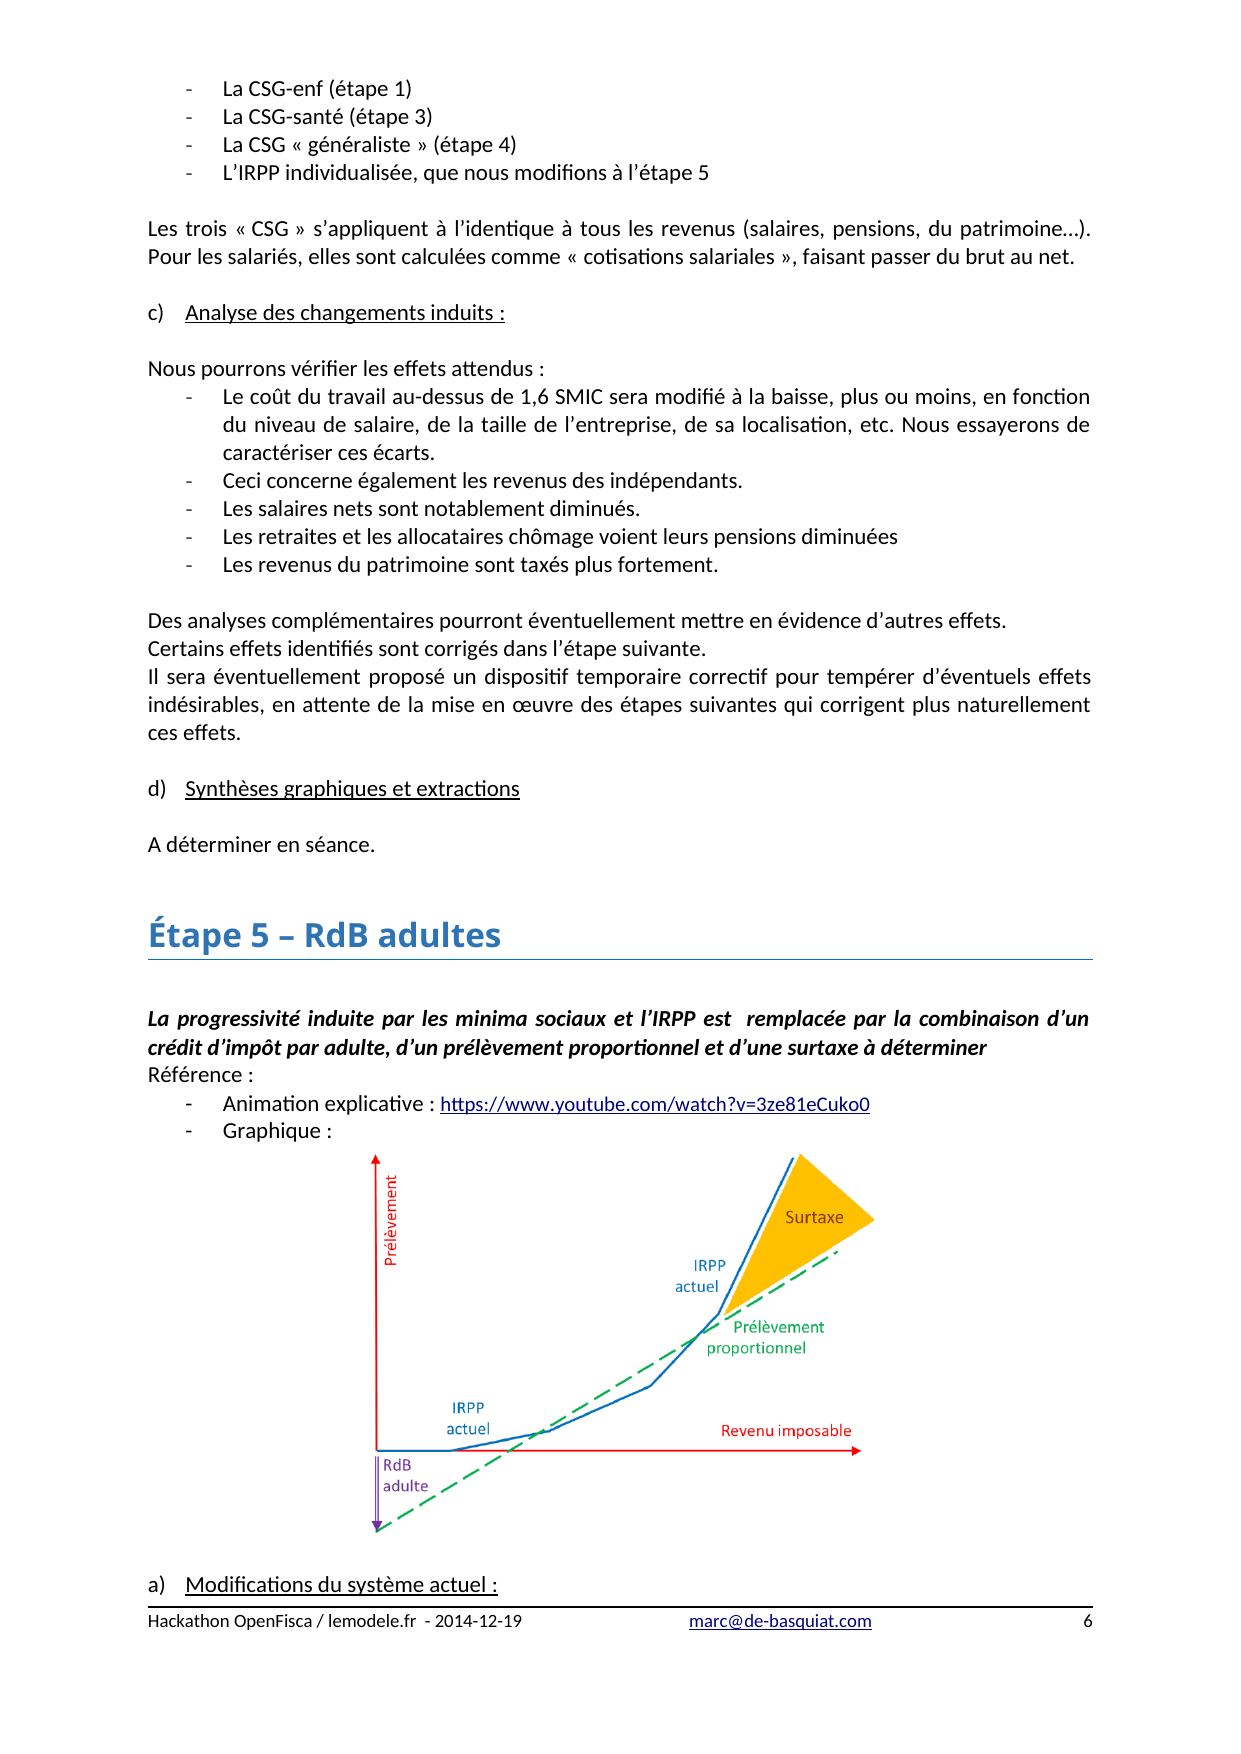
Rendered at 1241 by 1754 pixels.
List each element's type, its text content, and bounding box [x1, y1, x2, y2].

list Le coût du travail au-dessus de 1,6 SMIC sera modifié à la baisse, plus ou moins, en fonction du niveau de salaire, de la taille de l’entreprise, de sa localisation, etc. Nous essayerons de caractériser ces écarts. [185, 382, 1093, 466]
list Modifications du système actuel : [148, 1570, 1093, 1598]
list Animation explicative : https://www.youtube.com/watch?v=3ze81eCuko0 [185, 1089, 1093, 1117]
list Graphique : [185, 1117, 1093, 1145]
list Analyse des changements induits : [148, 298, 1093, 326]
text A déterminer en séance. [148, 830, 1093, 858]
text Des analyses complémentaires pourront éventuellement mettre en évidence d’autres effets. [148, 606, 1093, 634]
list Les retraites et les allocataires chômage voient leurs pensions diminuées [185, 522, 1093, 550]
text La progressivité induite par les minima sociaux et l’IRPP est remplacée par la combinaison d’un crédit d’impôt par adulte, d’un prélèvement proportionnel et d’une surtaxe à déterminer [148, 1004, 1093, 1061]
list La CSG-santé (étape 3) [185, 102, 1093, 130]
text Nous pourrons vérifier les effets attendus : [148, 354, 1093, 382]
list Synthèses graphiques et extractions [148, 774, 1093, 802]
list Les revenus du patrimoine sont taxés plus fortement. [185, 550, 1093, 578]
text Référence : [148, 1061, 1093, 1089]
list La CSG-enf (étape 1) [185, 74, 1093, 102]
list Ceci concerne également les revenus des indépendants. [185, 466, 1093, 494]
list La CSG « généraliste » (étape 4) [185, 130, 1093, 158]
text Il sera éventuellement proposé un dispositif temporaire correctif pour tempérer d’éventuels effets indésirables, en attente de la mise en œuvre des étapes suivantes qui corrigent plus naturellement ces effets. [148, 662, 1093, 746]
text Les trois « CSG » s’appliquent à l’identique à tous les revenus (salaires, pensions, du patrimoine…). Pour les salariés, elles sont calculées comme « cotisations salariales », faisant passer du brut au net. [148, 214, 1093, 270]
list L’IRPP individualisée, que nous modifions à l’étape 5 [185, 158, 1093, 186]
list Les salaires nets sont notablement diminués. [185, 494, 1093, 522]
text Certains effets identifiés sont corrigés dans l’étape suivante. [148, 634, 1093, 662]
subtitle Étape 5 – RdB adultes [148, 911, 1093, 959]
